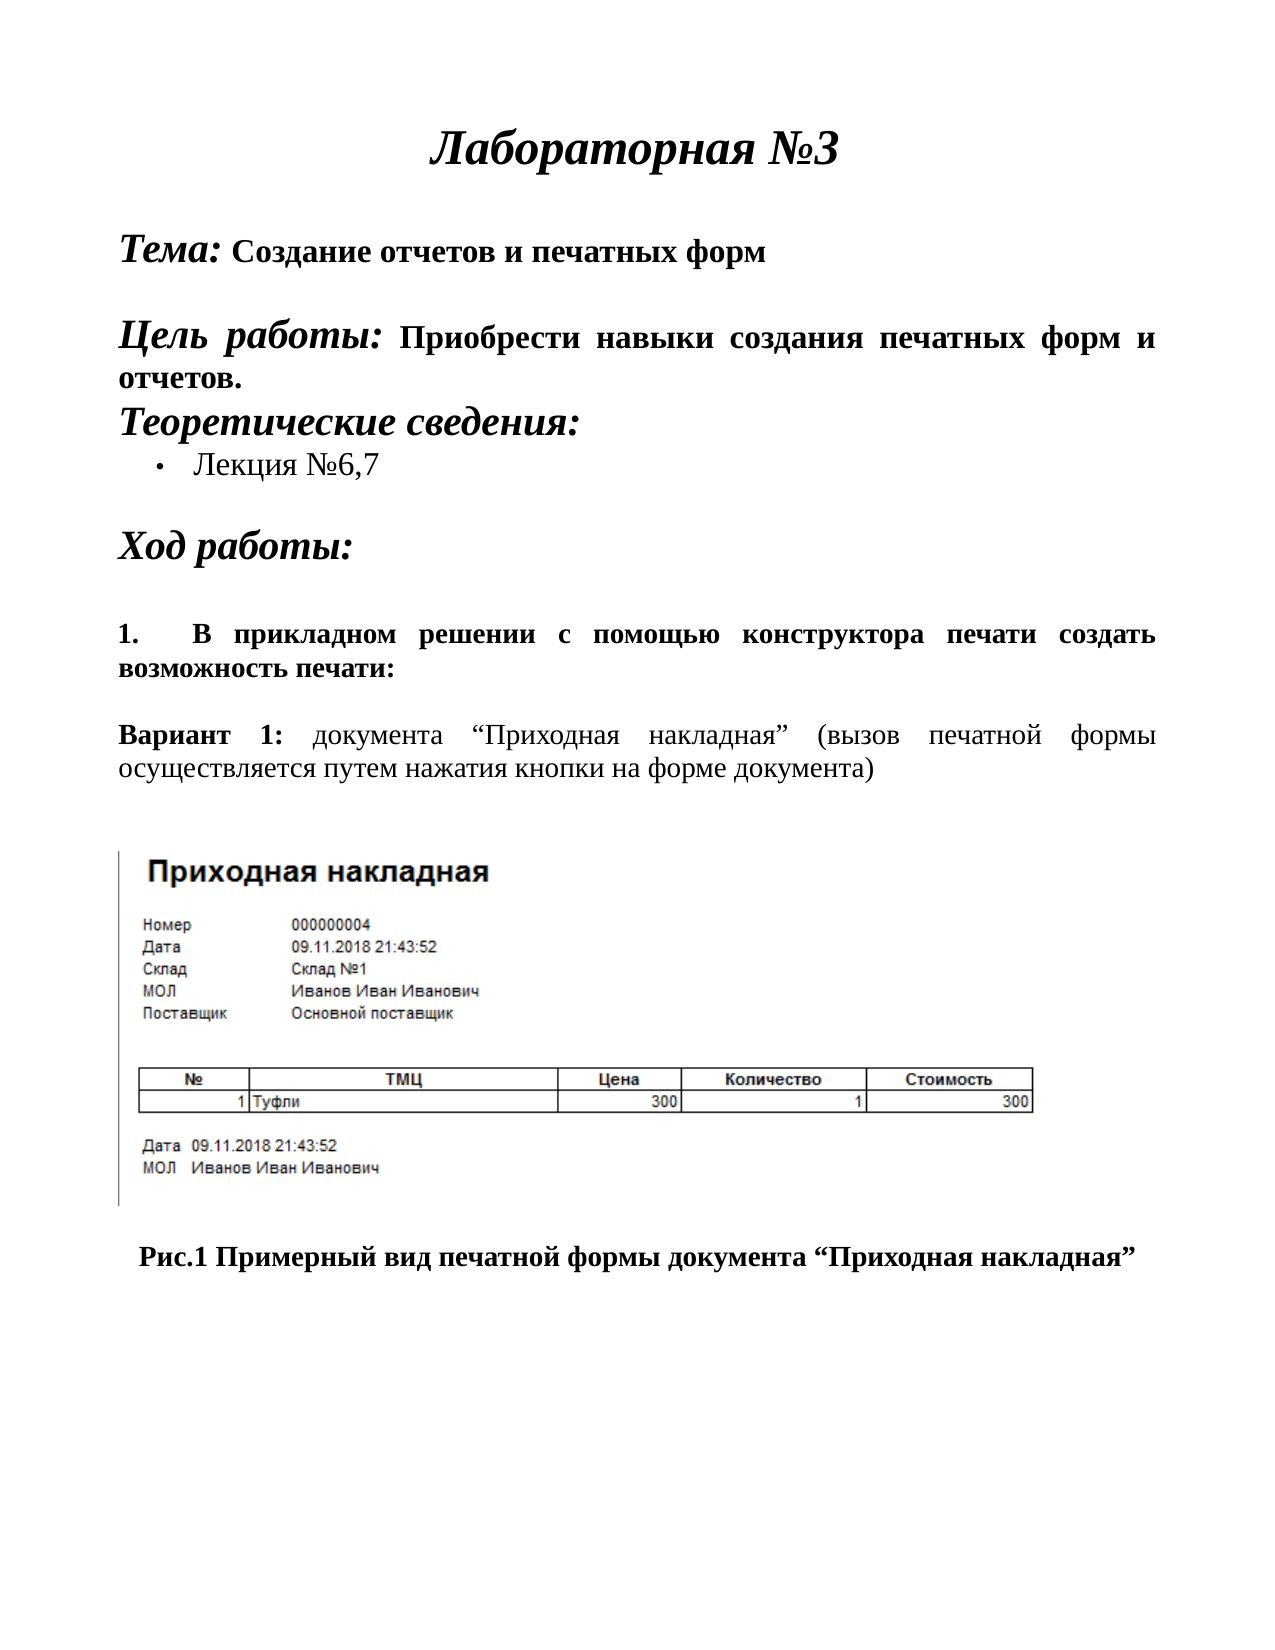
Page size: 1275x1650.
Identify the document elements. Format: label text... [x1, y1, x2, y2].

text Вариант 1: документа “Приходная накладная” (вызов печатной формы осуществляется путем нажатия кнопки на форме документа) [118, 717, 1157, 784]
text Теоретические сведения: [118, 396, 1157, 444]
list В прикладном решении с помощью конструктора печати создать возможность печати: [117, 616, 1157, 683]
text Цель работы: Приобрести навыки создания печатных форм и отчетов. [118, 310, 1157, 396]
text Ход работы: [118, 521, 1157, 568]
text Рис.1 Примерный вид печатной формы документа “Приходная накладная” [118, 1239, 1157, 1272]
list Лекция №6,7 [156, 444, 1157, 482]
text Лабораторная №3 [118, 118, 1157, 176]
text Тема: Создание отчетов и печатных форм [118, 223, 1157, 271]
